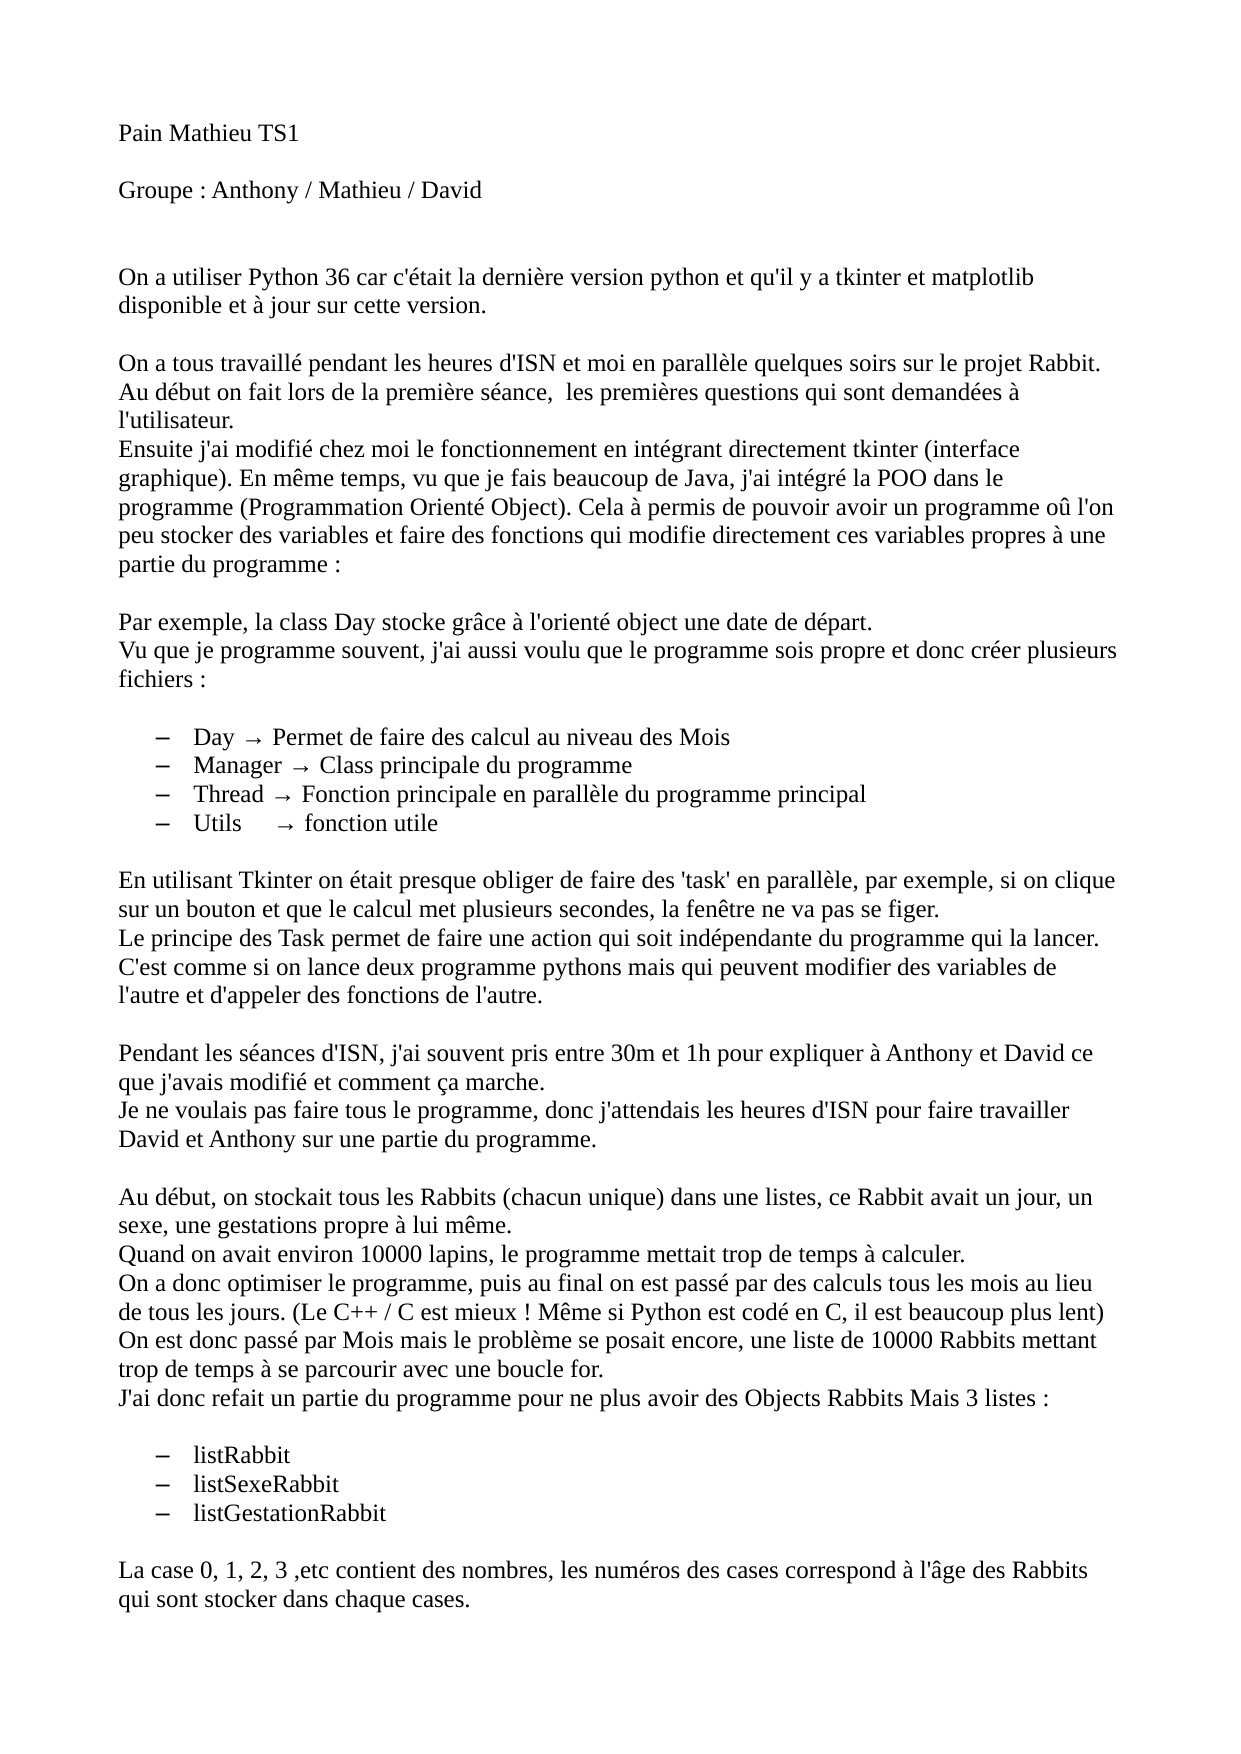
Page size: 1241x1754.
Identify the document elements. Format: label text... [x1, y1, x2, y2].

text On a tous travaillé pendant les heures d'ISN et moi en parallèle quelques soirs sur le projet Rabbit. [118, 348, 1122, 377]
text Pain Mathieu TS1 [118, 118, 1122, 147]
text Quand on avait environ 10000 lapins, le programme mettait trop de temps à calculer. [118, 1239, 1122, 1268]
text Vu que je programme souvent, j'ai aussi voulu que le programme sois propre et donc créer plusieurs fichiers : [118, 636, 1122, 693]
list listRabbit [156, 1441, 1122, 1469]
text On est donc passé par Mois mais le problème se posait encore, une liste de 10000 Rabbits mettant trop de temps à se parcourir avec une boucle for. [118, 1326, 1122, 1383]
list Thread → Fonction principale en parallèle du programme principal [156, 779, 1122, 808]
list Manager → Class principale du programme [156, 751, 1122, 779]
list Utils → fonction utile [156, 808, 1122, 837]
text La case 0, 1, 2, 3 ,etc contient des nombres, les numéros des cases correspond à l'âge des Rabbits qui sont stocker dans chaque cases. [118, 1556, 1122, 1613]
text On a utiliser Python 36 car c'était la dernière version python et qu'il y a tkinter et matplotlib disponible et à jour sur cette version. [118, 262, 1122, 319]
text Au début on fait lors de la première séance, les premières questions qui sont demandées à l'utilisateur. [118, 377, 1122, 434]
list Day → Permet de faire des calcul au niveau des Mois [156, 722, 1122, 751]
text On a donc optimiser le programme, puis au final on est passé par des calculs tous les mois au lieu de tous les jours. (Le C++ / C est mieux ! Même si Python est codé en C, il est beaucoup plus lent) [118, 1268, 1122, 1326]
list listSexeRabbit [156, 1469, 1122, 1498]
text Le principe des Task permet de faire une action qui soit indépendante du programme qui la lancer. [118, 923, 1122, 952]
text Par exemple, la class Day stocke grâce à l'orienté object une date de départ. [118, 607, 1122, 636]
text Je ne voulais pas faire tous le programme, donc j'attendais les heures d'ISN pour faire travailler David et Anthony sur une partie du programme. [118, 1096, 1122, 1153]
text Ensuite j'ai modifié chez moi le fonctionnement en intégrant directement tkinter (interface graphique). En même temps, vu que je fais beaucoup de Java, j'ai intégré la POO dans le programme (Programmation Orienté Object). Cela à permis de pouvoir avoir un programme oû l'on peu stocker des variables et faire des fonctions qui modifie directement ces variables propres à une partie du programme : [118, 434, 1122, 578]
text Pendant les séances d'ISN, j'ai souvent pris entre 30m et 1h pour expliquer à Anthony et David ce que j'avais modifié et comment ça marche. [118, 1038, 1122, 1096]
text J'ai donc refait un partie du programme pour ne plus avoir des Objects Rabbits Mais 3 listes : [118, 1383, 1122, 1412]
text Au début, on stockait tous les Rabbits (chacun unique) dans une listes, ce Rabbit avait un jour, un sexe, une gestations propre à lui même. [118, 1182, 1122, 1239]
text Groupe : Anthony / Mathieu / David [118, 176, 1122, 204]
text En utilisant Tkinter on était presque obliger de faire des 'task' en parallèle, par exemple, si on clique sur un bouton et que le calcul met plusieurs secondes, la fenêtre ne va pas se figer. [118, 866, 1122, 923]
list listGestationRabbit [156, 1498, 1122, 1527]
text C'est comme si on lance deux programme pythons mais qui peuvent modifier des variables de l'autre et d'appeler des fonctions de l'autre. [118, 952, 1122, 1009]
